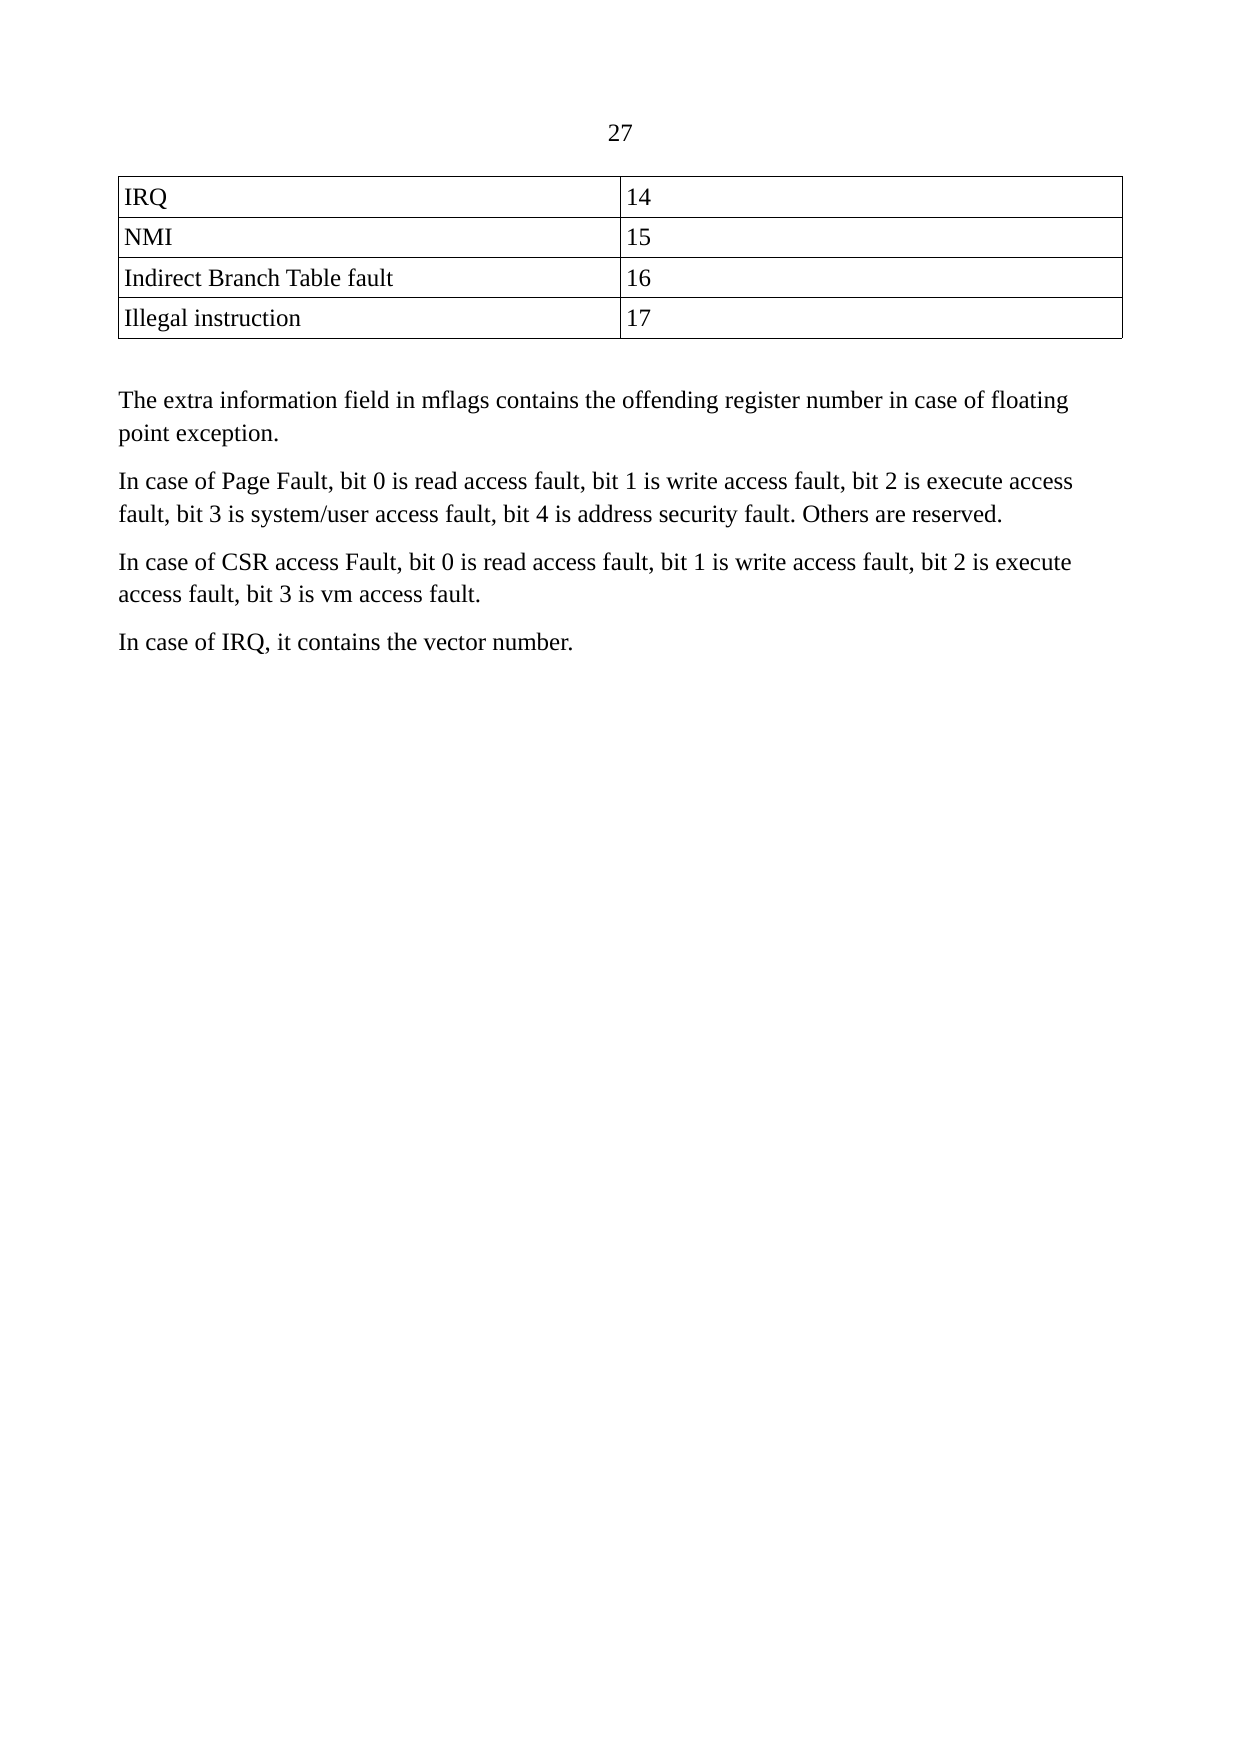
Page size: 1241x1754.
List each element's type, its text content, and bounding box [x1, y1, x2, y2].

table_cell 17 [621, 298, 1122, 338]
table_cell 16 [621, 258, 1122, 297]
text In case of CSR access Fault, bit 0 is read access fault, bit 1 is write access fault, bit 2 is execute access fault, bit 3 is vm access fault. [118, 547, 1122, 608]
table_cell NMI [119, 218, 620, 257]
text In case of Page Fault, bit 0 is read access fault, bit 1 is write access fault, bit 2 is execute access fault, bit 3 is system/user access fault, bit 4 is address security fault. Others are reserved. [118, 466, 1122, 528]
table_cell Illegal instruction [119, 298, 620, 338]
table_cell IRQ [119, 177, 620, 217]
text The extra information field in mflags contains the offending register number in case of floating point exception. [118, 385, 1122, 447]
text In case of IRQ, it contains the vector number. [118, 627, 1122, 656]
table_cell Indirect Branch Table fault [119, 258, 620, 297]
table_cell 14 [621, 177, 1122, 217]
table_cell 15 [621, 218, 1122, 257]
